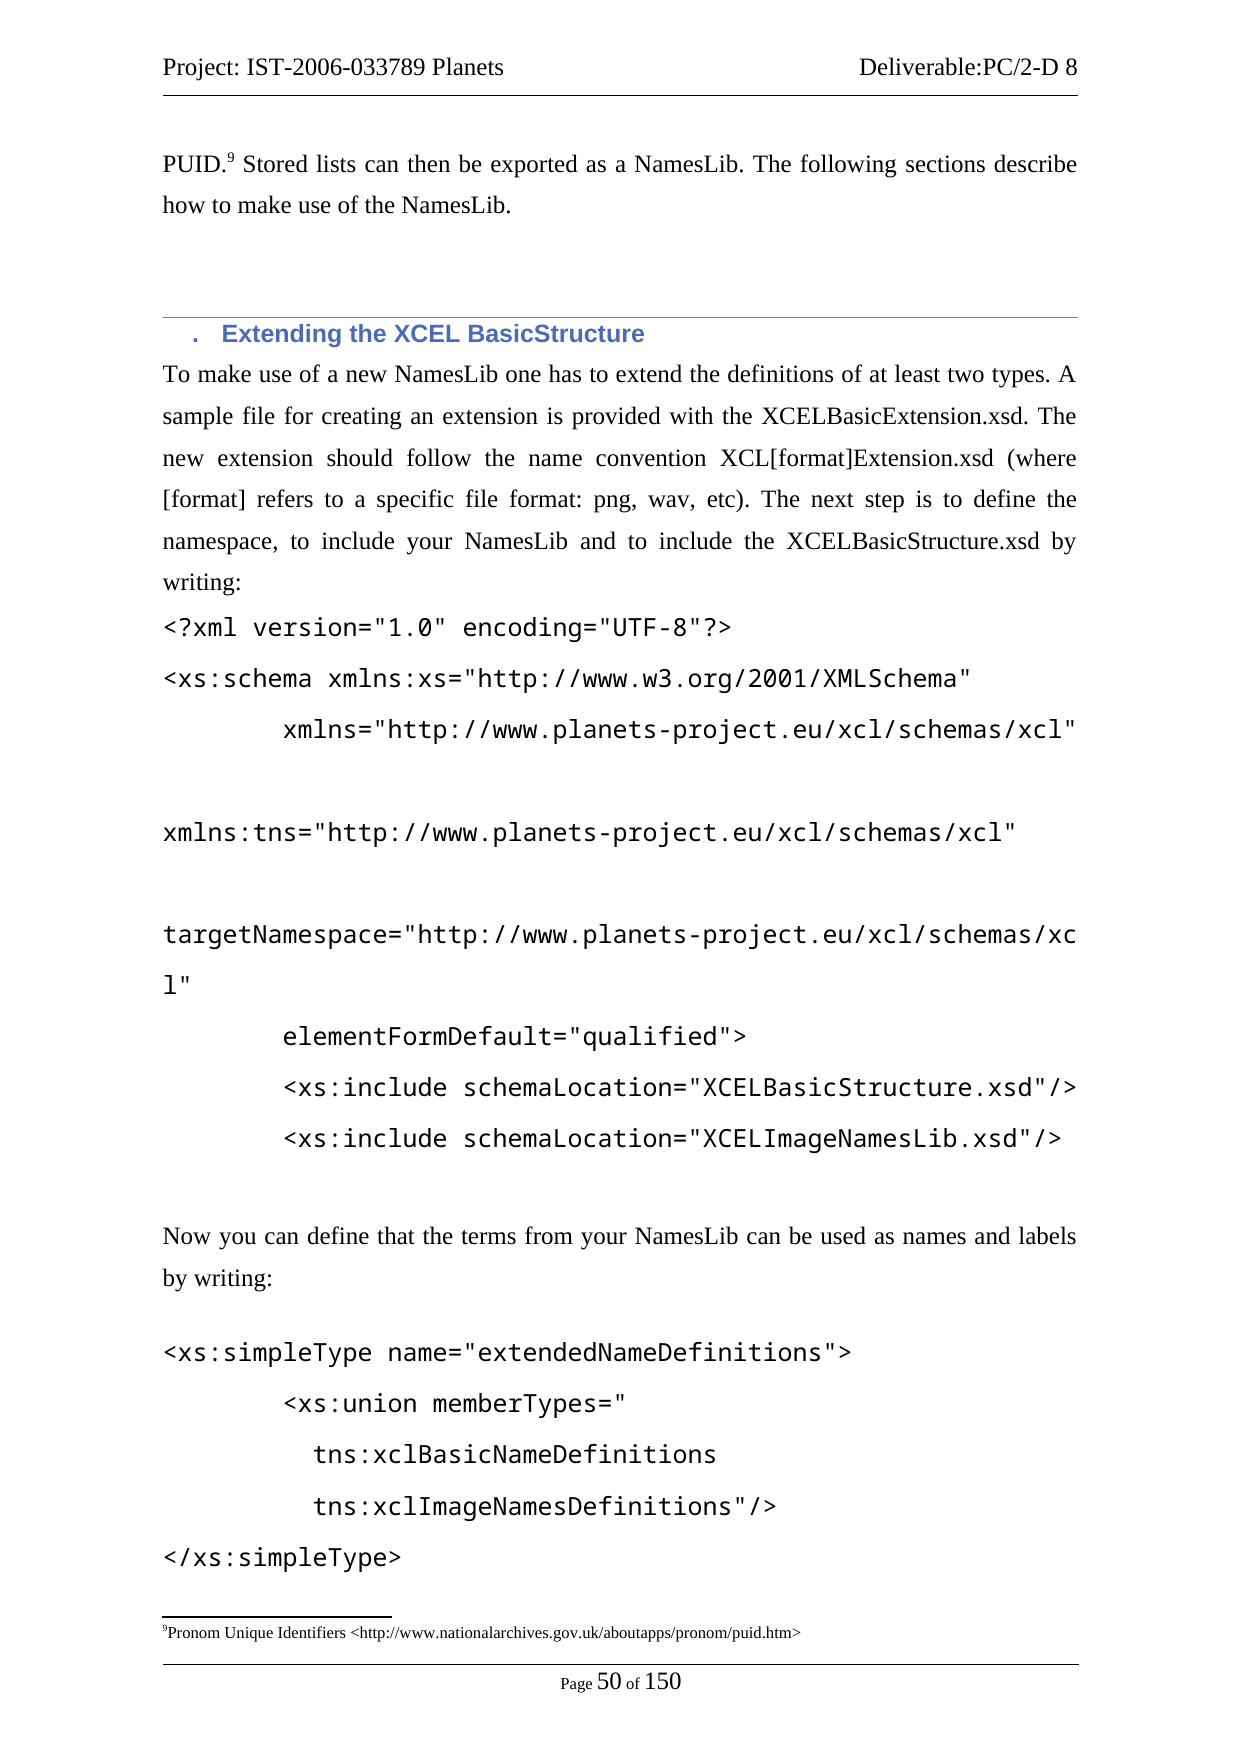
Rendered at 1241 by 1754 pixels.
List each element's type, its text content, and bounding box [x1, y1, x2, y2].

text Pronom Unique Identifiers <http://www.nationalarchives.gov.uk/aboutapps/pronom/puid.htm> [162, 1623, 1078, 1642]
text To make use of a new NamesLib one has to extend the definitions of at least two types. A sample file for creating an extension is provided with the XCELBasicExtension.xsd. The new extension should follow the name convention XCL[format]Extension.xsd (where [format] refers to a specific file format: png, wav, etc). The next step is to define the namespace, to include your NamesLib and to include the XCELBasicStructure.xsd by writing: [162, 361, 1078, 596]
text tns:xclImageNamesDefinitions"/> [162, 1488, 1078, 1522]
text <?xml version="1.0" encoding="UTF-8"?> [162, 610, 1078, 644]
text <xs:union memberTypes=" [162, 1386, 1078, 1420]
text tns:xclBasicNameDefinitions [162, 1437, 1078, 1471]
text <xs:simpleType name="extendedNameDefinitions"> [162, 1335, 1078, 1369]
text </xs:simpleType> [162, 1539, 1078, 1573]
text xmlns:tns="http://www.planets-project.eu/xcl/schemas/xcl" [162, 763, 1078, 848]
text <xs:include schemaLocation="XCELImageNamesLib.xsd"/> [162, 1120, 1078, 1154]
subtitle Extending the XCEL BasicStructure [162, 318, 1078, 348]
text targetNamespace="http://www.planets-project.eu/xcl/schemas/xcl" [162, 865, 1078, 1001]
text Now you can define that the terms from your NamesLib can be used as names and labels by writing: [162, 1222, 1078, 1292]
text xmlns="http://www.planets-project.eu/xcl/schemas/xcl" [162, 712, 1078, 746]
text <xs:schema xmlns:xs="http://www.w3.org/2001/XMLSchema" [162, 661, 1078, 695]
text <xs:include schemaLocation="XCELBasicStructure.xsd"/> [162, 1069, 1078, 1103]
text When creating a new XCEL Document the first step after reading the format specification is to add the properties one want extract from the format into the database. During this process it is a good idea to check whether similar properties already exist in the list. When this is finished, a list of properties can be assembled and stored in association with a PUID. Stored lists can then be exported as a NamesLib. The following sections describe how to make use of the NamesLib. [162, 150, 1078, 219]
text elementFormDefault="qualified"> [162, 1018, 1078, 1052]
